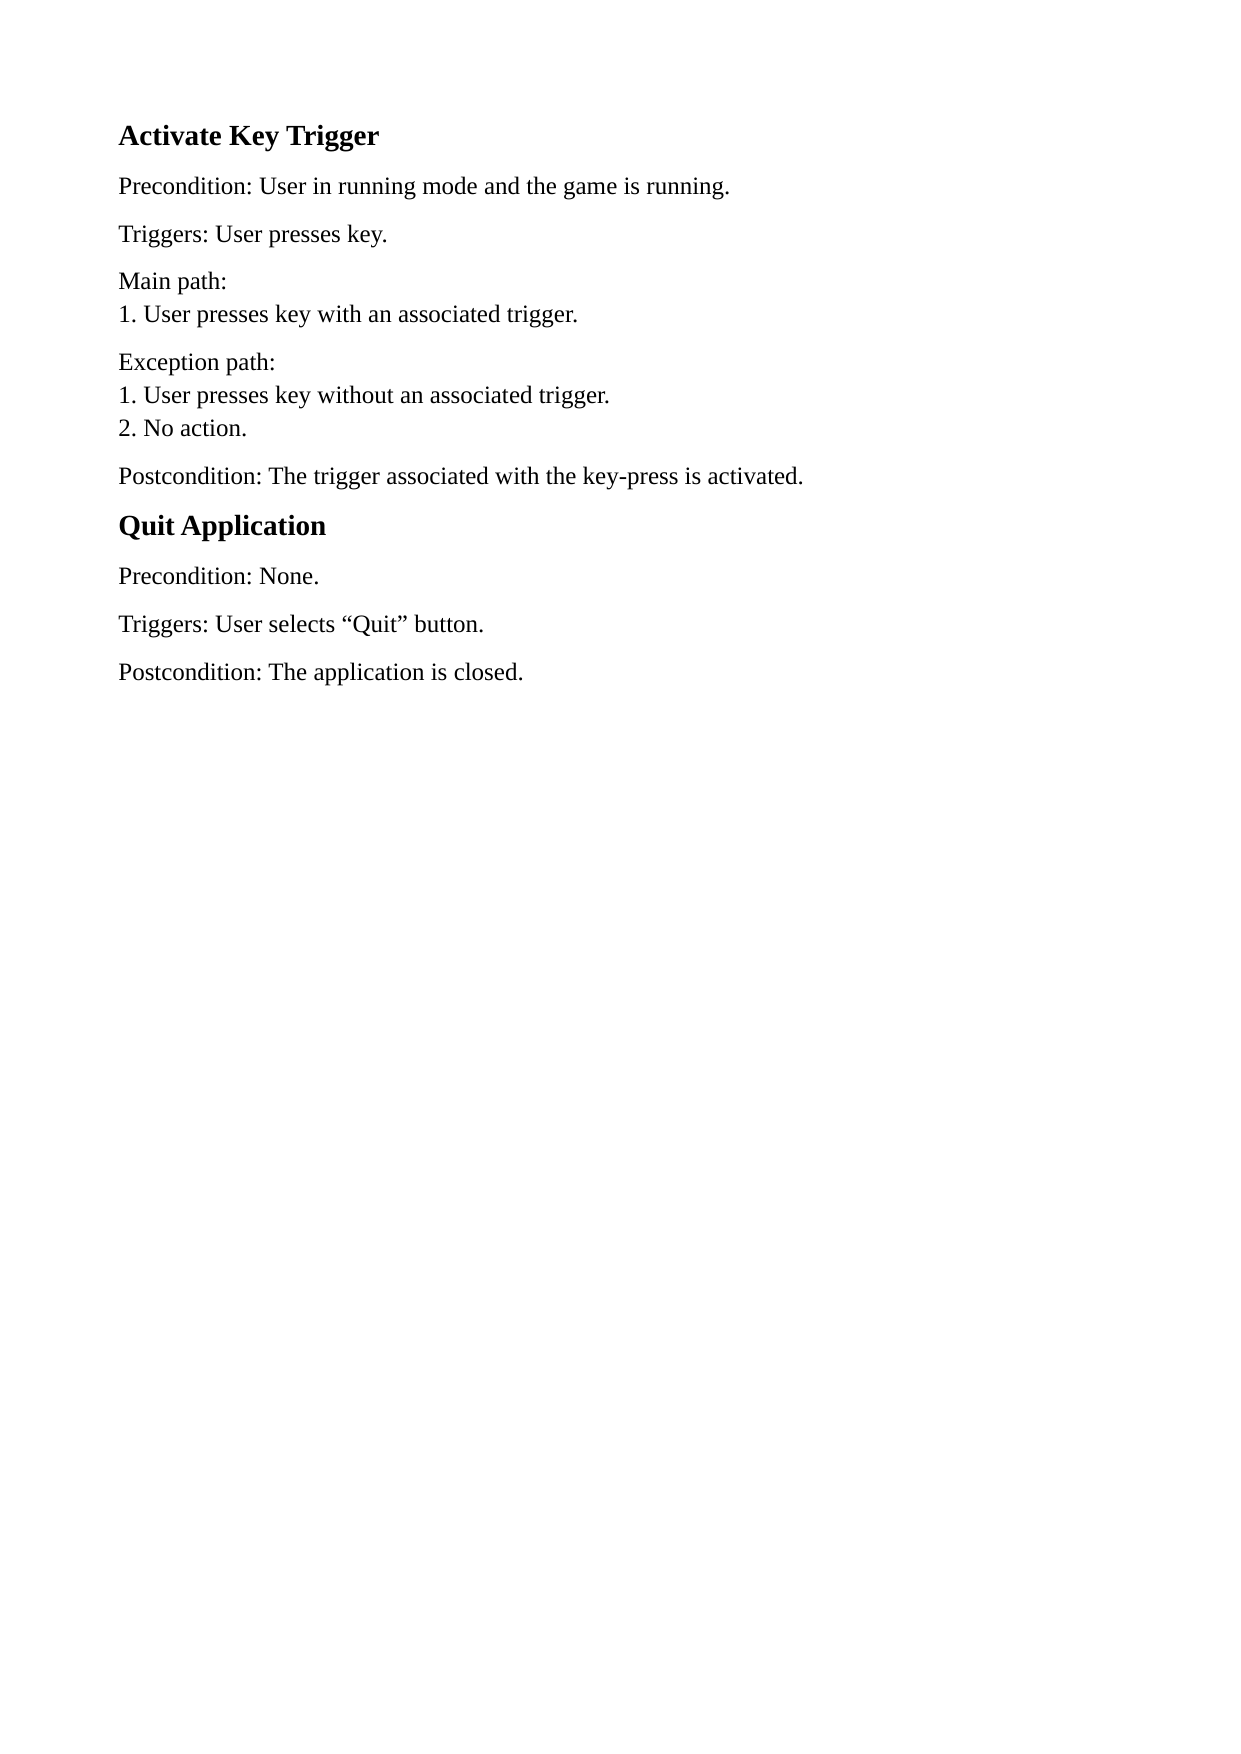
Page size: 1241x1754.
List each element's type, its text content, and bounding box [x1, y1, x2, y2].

text Postcondition: The application is closed. [118, 657, 1122, 685]
text Precondition: User in running mode and the game is running. [118, 171, 1122, 200]
text Postcondition: The trigger associated with the key-press is activated. [118, 461, 1122, 489]
text Exception path: 1. User presses key without an associated trigger. 2. No action. [118, 347, 1122, 442]
text Triggers: User presses key. [118, 219, 1122, 248]
text Precondition: None. [118, 561, 1122, 590]
text Activate Key Trigger [118, 118, 1122, 152]
text Main path: 1. User presses key with an associated trigger. [118, 266, 1122, 328]
text Quit Application [118, 508, 1122, 542]
text Triggers: User selects “Quit” button. [118, 609, 1122, 638]
